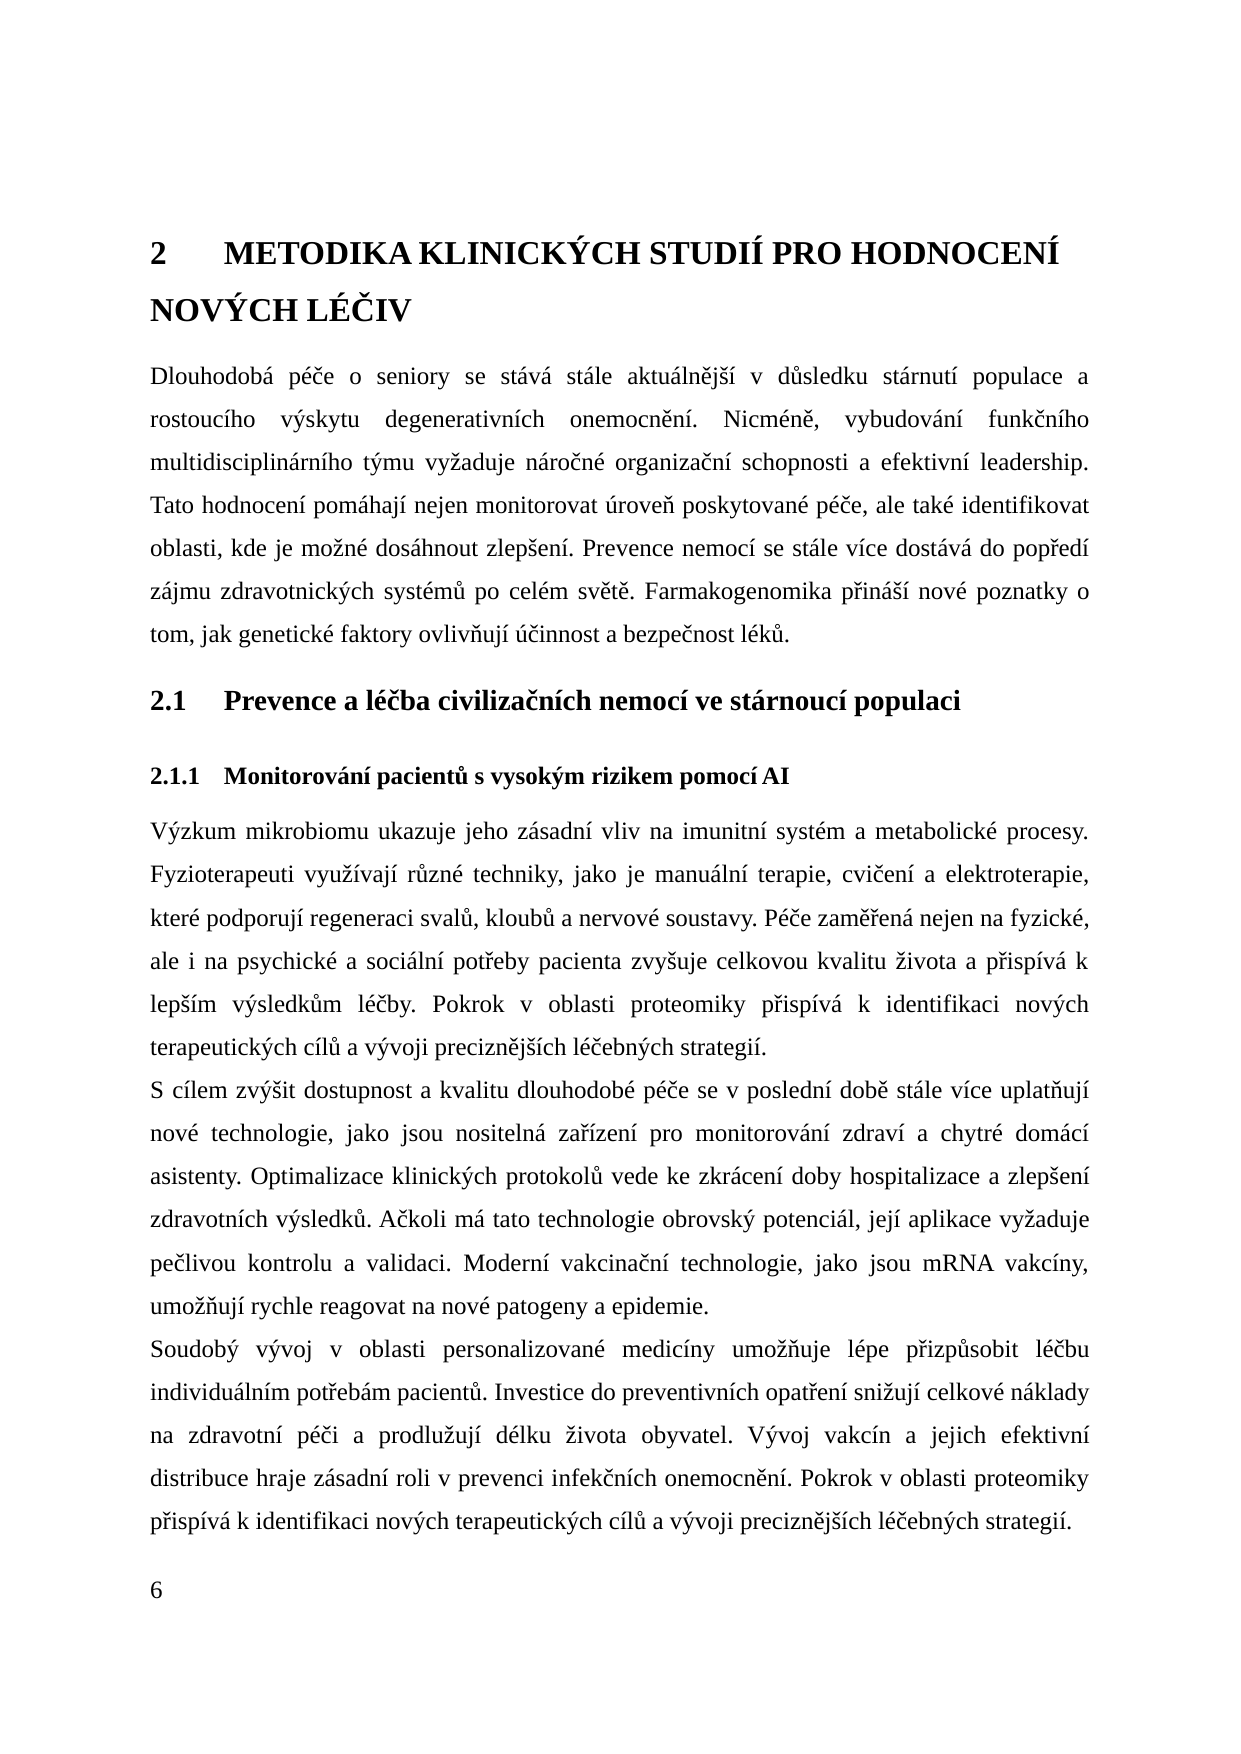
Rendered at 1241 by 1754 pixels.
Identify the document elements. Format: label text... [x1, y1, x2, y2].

text S cílem zvýšit dostupnost a kvalitu dlouhodobé péče se v poslední době stále více uplatňují nové technologie, jako jsou nositelná zařízení pro monitorování zdraví a chytré domácí asistenty. Optimalizace klinických protokolů vede ke zkrácení doby hospitalizace a zlepšení zdravotních výsledků. Ačkoli má tato technologie obrovský potenciál, její aplikace vyžaduje pečlivou kontrolu a validaci. Moderní vakcinační technologie, jako jsou mRNA vakcíny, umožňují rychle reagovat na nové patogeny a epidemie. [150, 1075, 1090, 1319]
subtitle Prevence a léčba civilizačních nemocí ve stárnoucí populaci [150, 683, 1090, 717]
text Dlouhodobá péče o seniory se stává stále aktuálnější v důsledku stárnutí populace a rostoucího výskytu degenerativních onemocnění. Nicméně, vybudování funkčního multidisciplinárního týmu vyžaduje náročné organizační schopnosti a efektivní leadership. Tato hodnocení pomáhají nejen monitorovat úroveň poskytované péče, ale také identifikovat oblasti, kde je možné dosáhnout zlepšení. Prevence nemocí se stále více dostává do popředí zájmu zdravotnických systémů po celém světě. Farmakogenomika přináší nové poznatky o tom, jak genetické faktory ovlivňují účinnost a bezpečnost léků. [150, 361, 1090, 648]
text Soudobý vývoj v oblasti personalizované medicíny umožňuje lépe přizpůsobit léčbu individuálním potřebám pacientů. Investice do preventivních opatření snižují celkové náklady na zdravotní péči a prodlužují délku života obyvatel. Vývoj vakcín a jejich efektivní distribuce hraje zásadní roli v prevenci infekčních onemocnění. Pokrok v oblasti proteomiky přispívá k identifikaci nových terapeutických cílů a vývoji preciznějších léčebných strategií. [150, 1334, 1090, 1535]
subtitle Metodika klinických studií pro hodnocení nových léčiv [150, 233, 1090, 329]
subtitle Monitorování pacientů s vysokým rizikem pomocí AI [150, 761, 1090, 789]
text Výzkum mikrobiomu ukazuje jeho zásadní vliv na imunitní systém a metabolické procesy. Fyzioterapeuti využívají různé techniky, jako je manuální terapie, cvičení a elektroterapie, které podporují regeneraci svalů, kloubů a nervové soustavy. Péče zaměřená nejen na fyzické, ale i na psychické a sociální potřeby pacienta zvyšuje celkovou kvalitu života a přispívá k lepším výsledkům léčby. Pokrok v oblasti proteomiky přispívá k identifikaci nových terapeutických cílů a vývoji preciznějších léčebných strategií. [150, 816, 1090, 1061]
